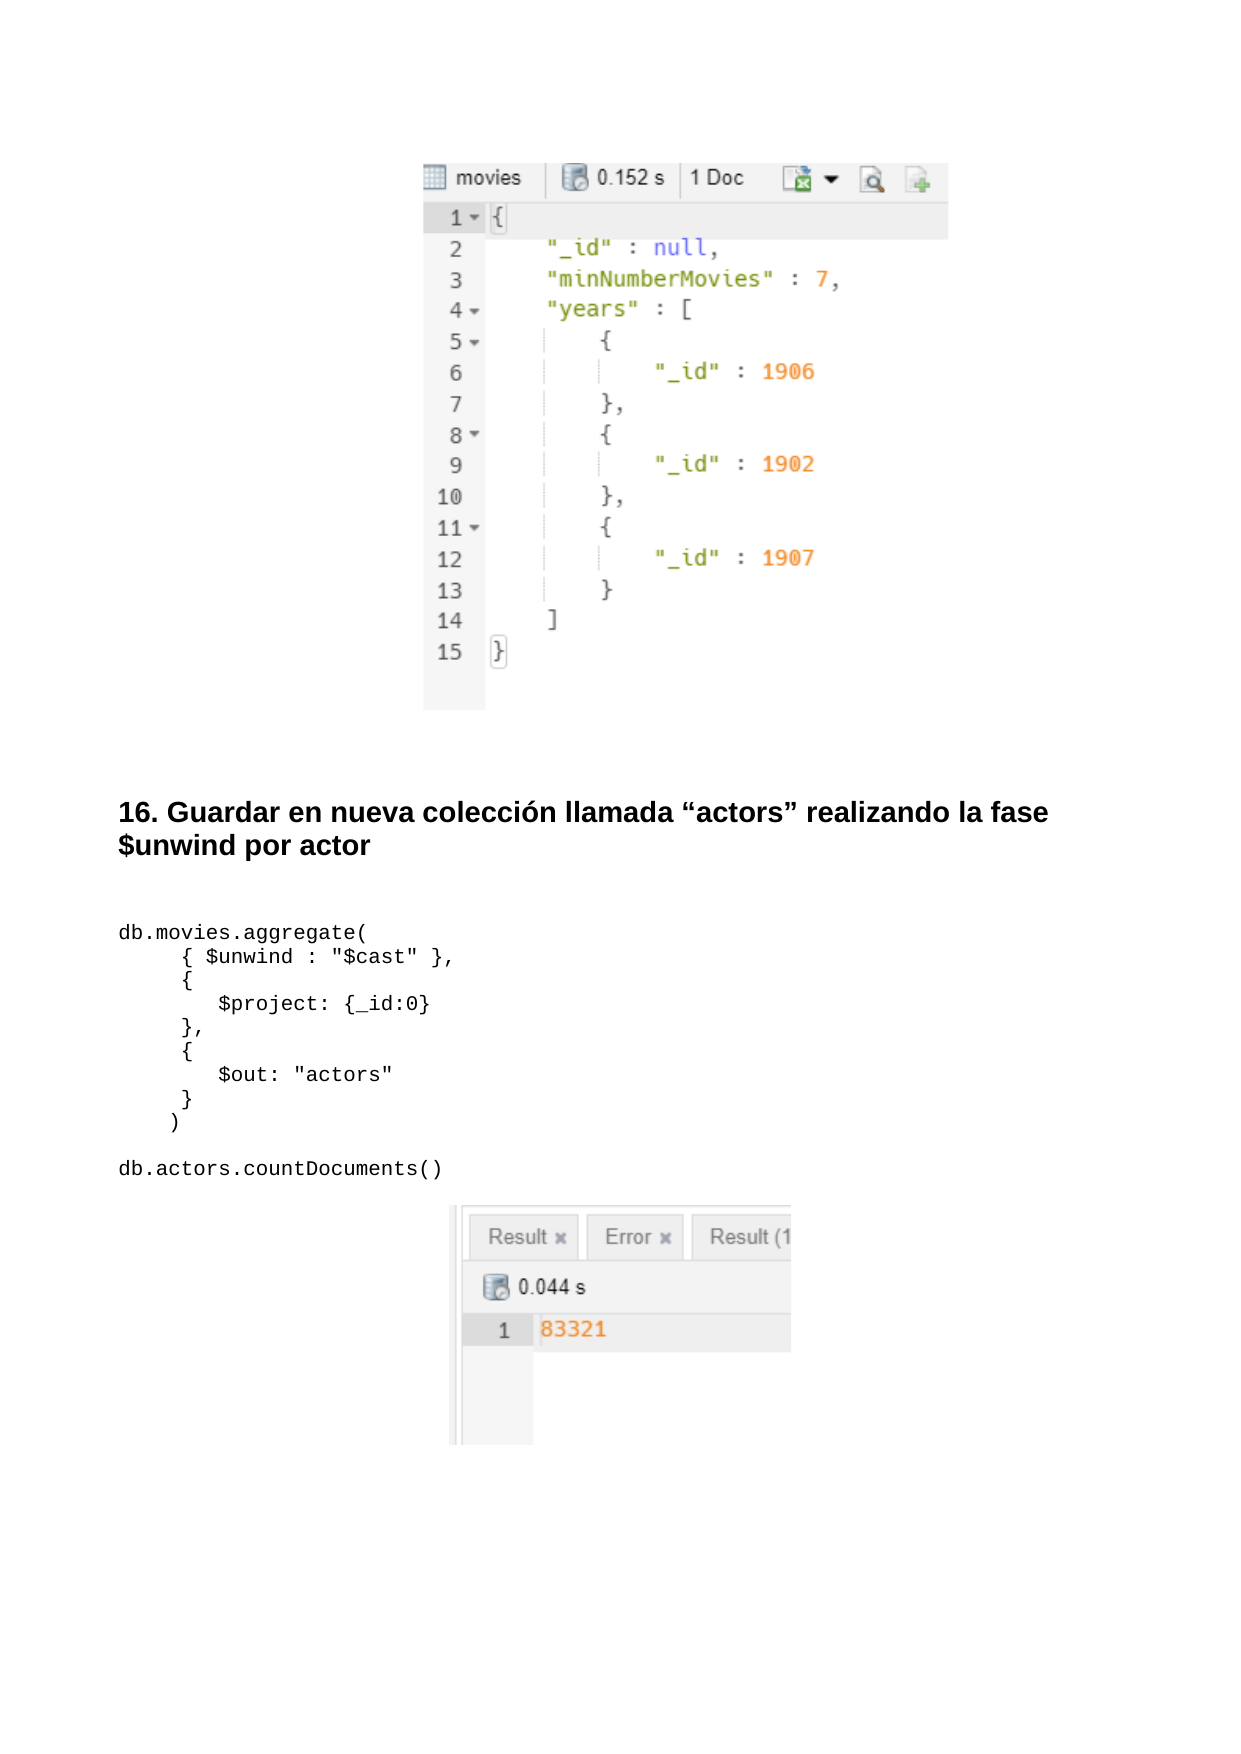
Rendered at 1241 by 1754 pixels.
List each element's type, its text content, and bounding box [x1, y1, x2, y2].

text $project: {_id:0} [118, 993, 1122, 1017]
text db.movies.aggregate( [118, 922, 1122, 946]
text { $unwind : "$cast" }, [118, 946, 1122, 969]
subtitle 16. Guardar en nueva colección llamada “actors” realizando la fase $unwind por actor [118, 795, 1122, 862]
text $out: "actors" [118, 1064, 1122, 1087]
text } [118, 1087, 1122, 1111]
picture [449, 1205, 792, 1445]
text db.actors.countDocuments() [118, 1158, 1122, 1182]
text { [118, 969, 1122, 993]
picture [423, 163, 949, 710]
text }, [118, 1017, 1122, 1040]
text { [118, 1040, 1122, 1064]
text ) [118, 1111, 1122, 1135]
